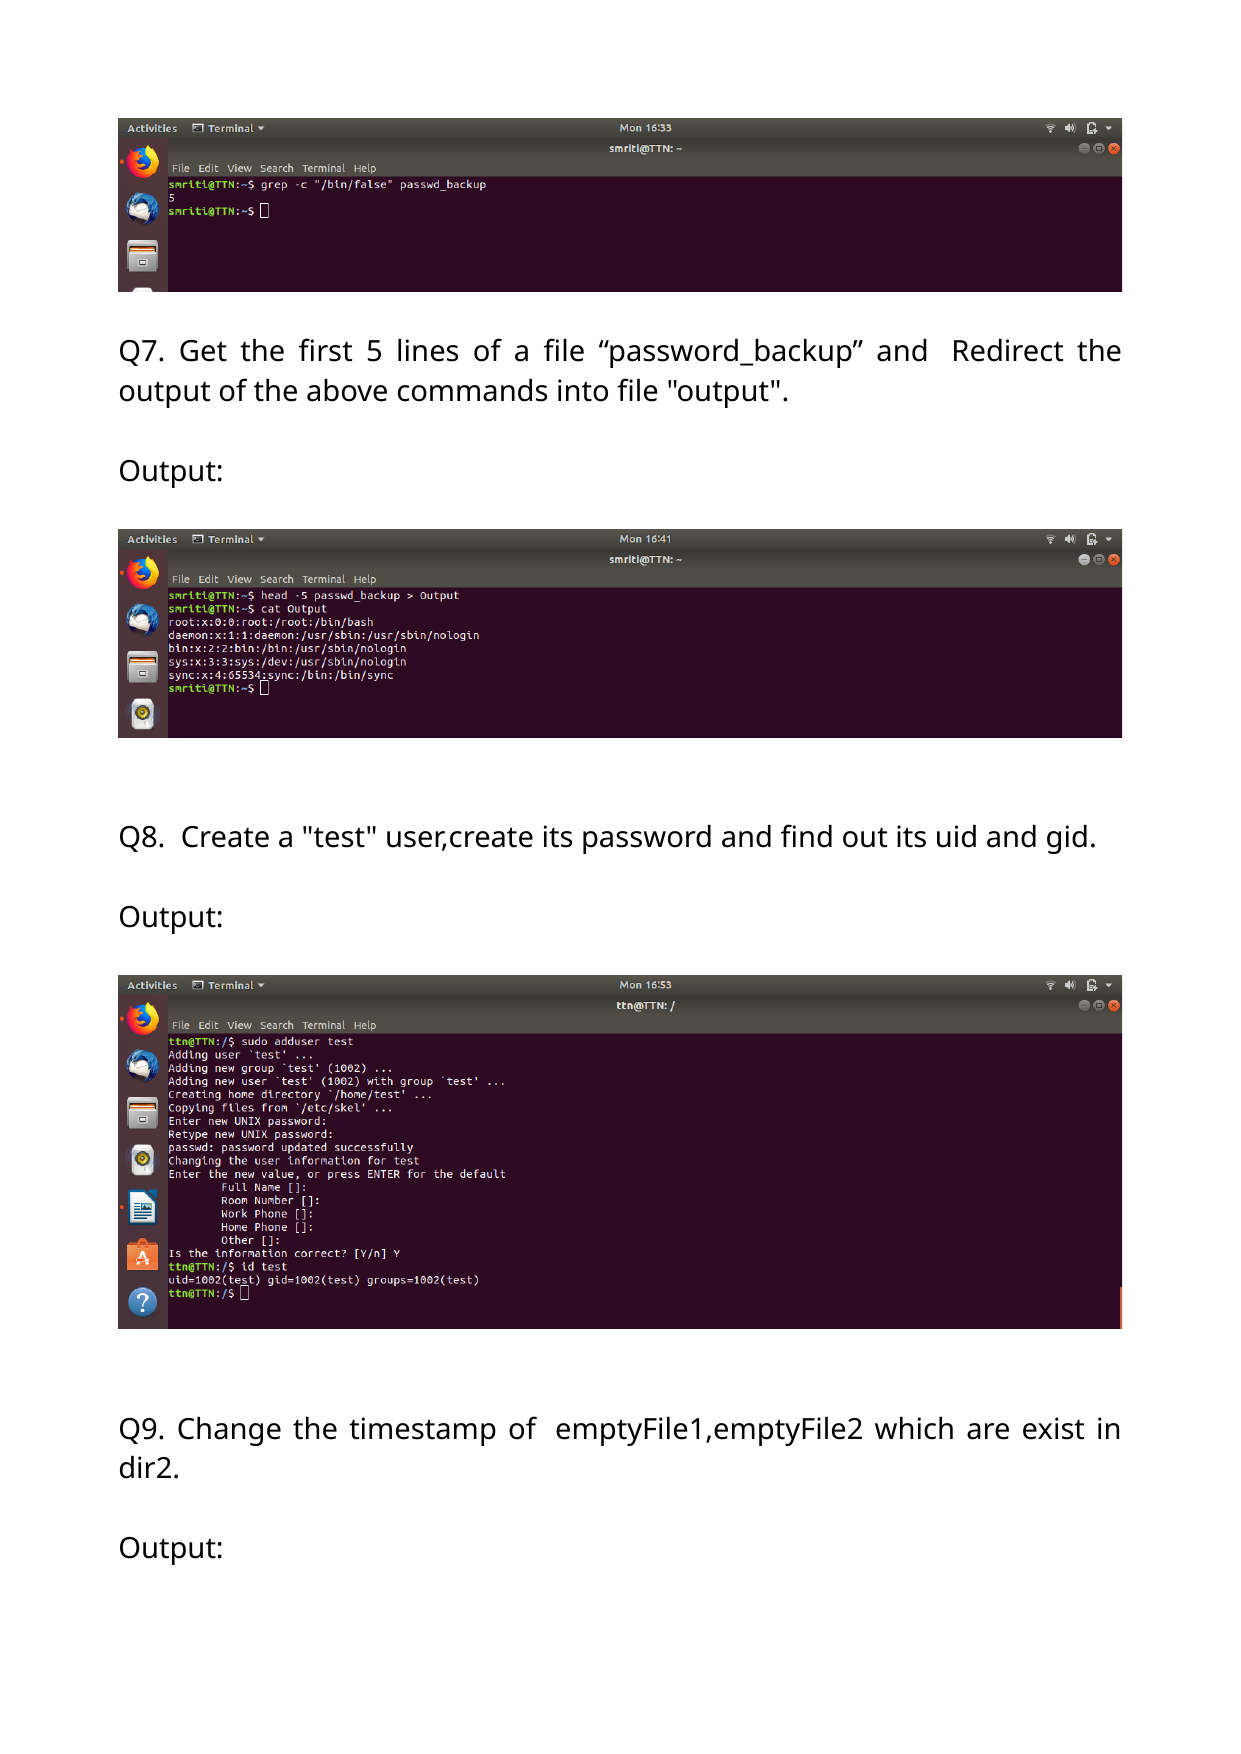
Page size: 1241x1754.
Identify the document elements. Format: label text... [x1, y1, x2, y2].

picture [118, 529, 1123, 738]
text Output: [118, 1527, 1122, 1567]
text Q8. Create a "test" user,create its password and find out its uid and gid. [118, 817, 1122, 856]
text Output: [118, 896, 1122, 936]
text Output: [118, 450, 1122, 489]
text Q7. Get the first 5 lines of a file “password_backup” and Redirect the output of the above commands into file "output". [118, 331, 1122, 410]
text Q9. Change the timestamp of emptyFile1,emptyFile2 which are exist in dir2. [118, 1408, 1122, 1487]
picture [118, 975, 1123, 1329]
